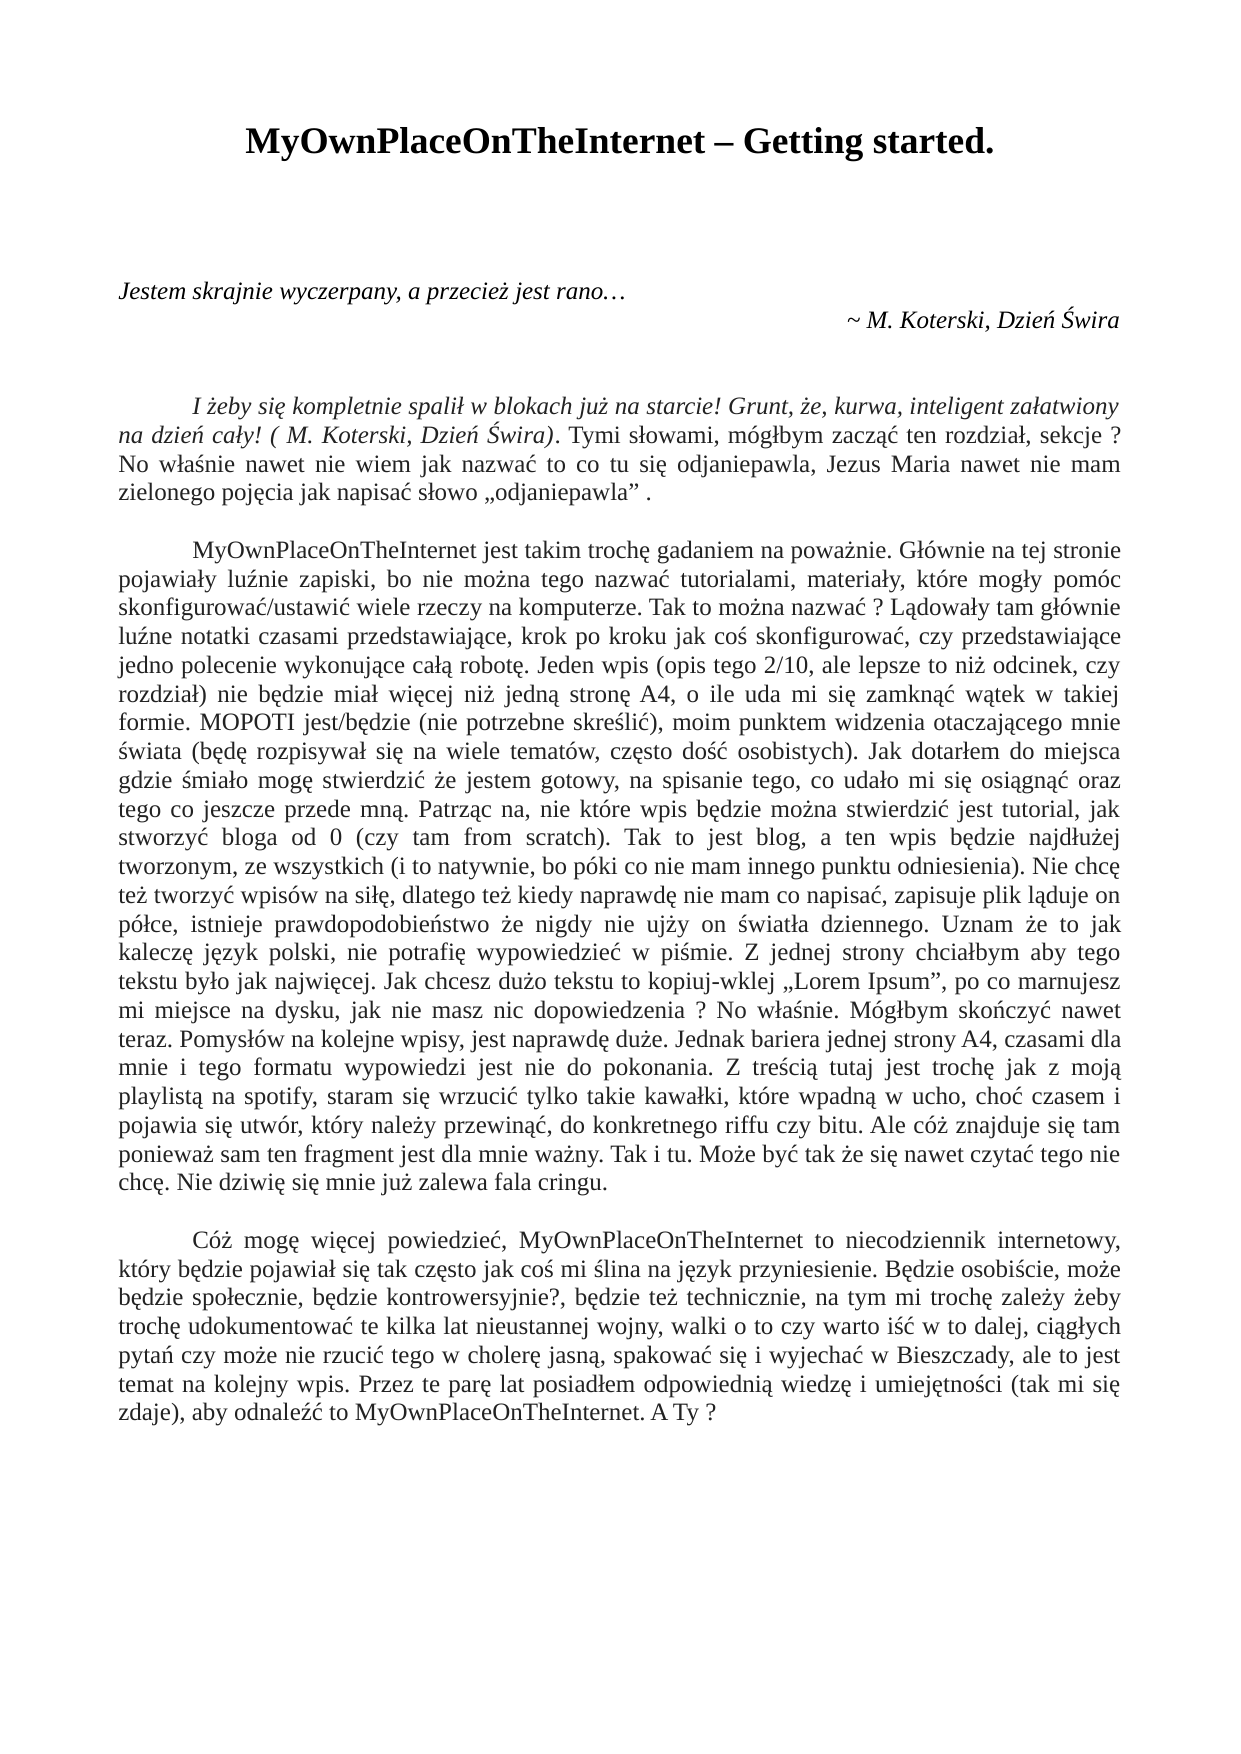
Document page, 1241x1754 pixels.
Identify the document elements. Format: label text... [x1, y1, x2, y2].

text Cóż mogę więcej powiedzieć, MyOwnPlaceOnTheInternet to niecodziennik internetowy, który będzie pojawiał się tak często jak coś mi ślina na język przyniesienie. Będzie osobiście, może będzie społecznie, będzie kontrowersyjnie?, będzie też technicznie, na tym mi trochę zależy żeby trochę udokumentować te kilka lat nieustannej wojny, walki o to czy warto iść w to dalej, ciągłych pytań czy może nie rzucić tego w cholerę jasną, spakować się i wyjechać w Bieszczady, ale to jest temat na kolejny wpis. Przez te parę lat posiadłem odpowiednią wiedzę i umiejętności (tak mi się zdaje), aby odnaleźć to MyOwnPlaceOnTheInternet. A Ty ? [118, 1225, 1122, 1426]
text I żeby się kompletnie spalił w blokach już na starcie! Grunt, że, kurwa, inteligent załatwiony na dzień cały! ( M. Koterski, Dzień Świra). Tymi słowami, mógłbym zacząć ten rozdział, sekcje ? No właśnie nawet nie wiem jak nazwać to co tu się odjaniepawla, Jezus Maria nawet nie mam zielonego pojęcia jak napisać słowo „odjaniepawla” . [118, 391, 1122, 506]
text MyOwnPlaceOnTheInternet – Getting started. [118, 118, 1122, 161]
text MyOwnPlaceOnTheInternet jest takim trochę gadaniem na poważnie. Głównie na tej stronie pojawiały luźnie zapiski, bo nie można tego nazwać tutorialami, materiały, które mogły pomóc skonfigurować/ustawić wiele rzeczy na komputerze. Tak to można nazwać ? Lądowały tam głównie luźne notatki czasami przedstawiające, krok po kroku jak coś skonfigurować, czy przedstawiające jedno polecenie wykonujące całą robotę. Jeden wpis (opis tego 2/10, ale lepsze to niż odcinek, czy rozdział) nie będzie miał więcej niż jedną stronę A4, o ile uda mi się zamknąć wątek w takiej formie. MOPOTI jest/będzie (nie potrzebne skreślić), moim punktem widzenia otaczającego mnie świata (będę rozpisywał się na wiele tematów, często dość osobistych). Jak dotarłem do miejsca gdzie śmiało mogę stwierdzić że jestem gotowy, na spisanie tego, co udało mi się osiągnąć oraz tego co jeszcze przede mną. Patrząc na, nie które wpis będzie można stwierdzić jest tutorial, jak stworzyć bloga od 0 (czy tam from scratch). Tak to jest blog, a ten wpis będzie najdłużej tworzonym, ze wszystkich (i to natywnie, bo póki co nie mam innego punktu odniesienia). Nie chcę też tworzyć wpisów na siłę, dlatego też kiedy naprawdę nie mam co napisać, zapisuje plik ląduje on półce, istnieje prawdopodobieństwo że nigdy nie ujży on światła dziennego. Uznam że to jak kaleczę język polski, nie potrafię wypowiedzieć w piśmie. Z jednej strony chciałbym aby tego tekstu było jak najwięcej. Jak chcesz dużo tekstu to kopiuj-wklej „Lorem Ipsum”, po co marnujesz mi miejsce na dysku, jak nie masz nic dopowiedzenia ? No właśnie. Mógłbym skończyć nawet teraz. Pomysłów na kolejne wpisy, jest naprawdę duże. Jednak bariera jednej strony A4, czasami dla mnie i tego formatu wypowiedzi jest nie do pokonania. Z treścią tutaj jest trochę jak z moją playlistą na spotify, staram się wrzucić tylko takie kawałki, które wpadną w ucho, choć czasem i pojawia się utwór, który należy przewinąć, do konkretnego riffu czy bitu. Ale cóż znajduje się tam ponieważ sam ten fragment jest dla mnie ważny. Tak i tu. Może być tak że się nawet czytać tego nie chcę. Nie dziwię się mnie już zalewa fala cringu. [118, 535, 1122, 1196]
text ~ M. Koterski, Dzień Świra [118, 305, 1122, 334]
text Jestem skrajnie wyczerpany, a przecież jest rano… [118, 276, 1122, 305]
